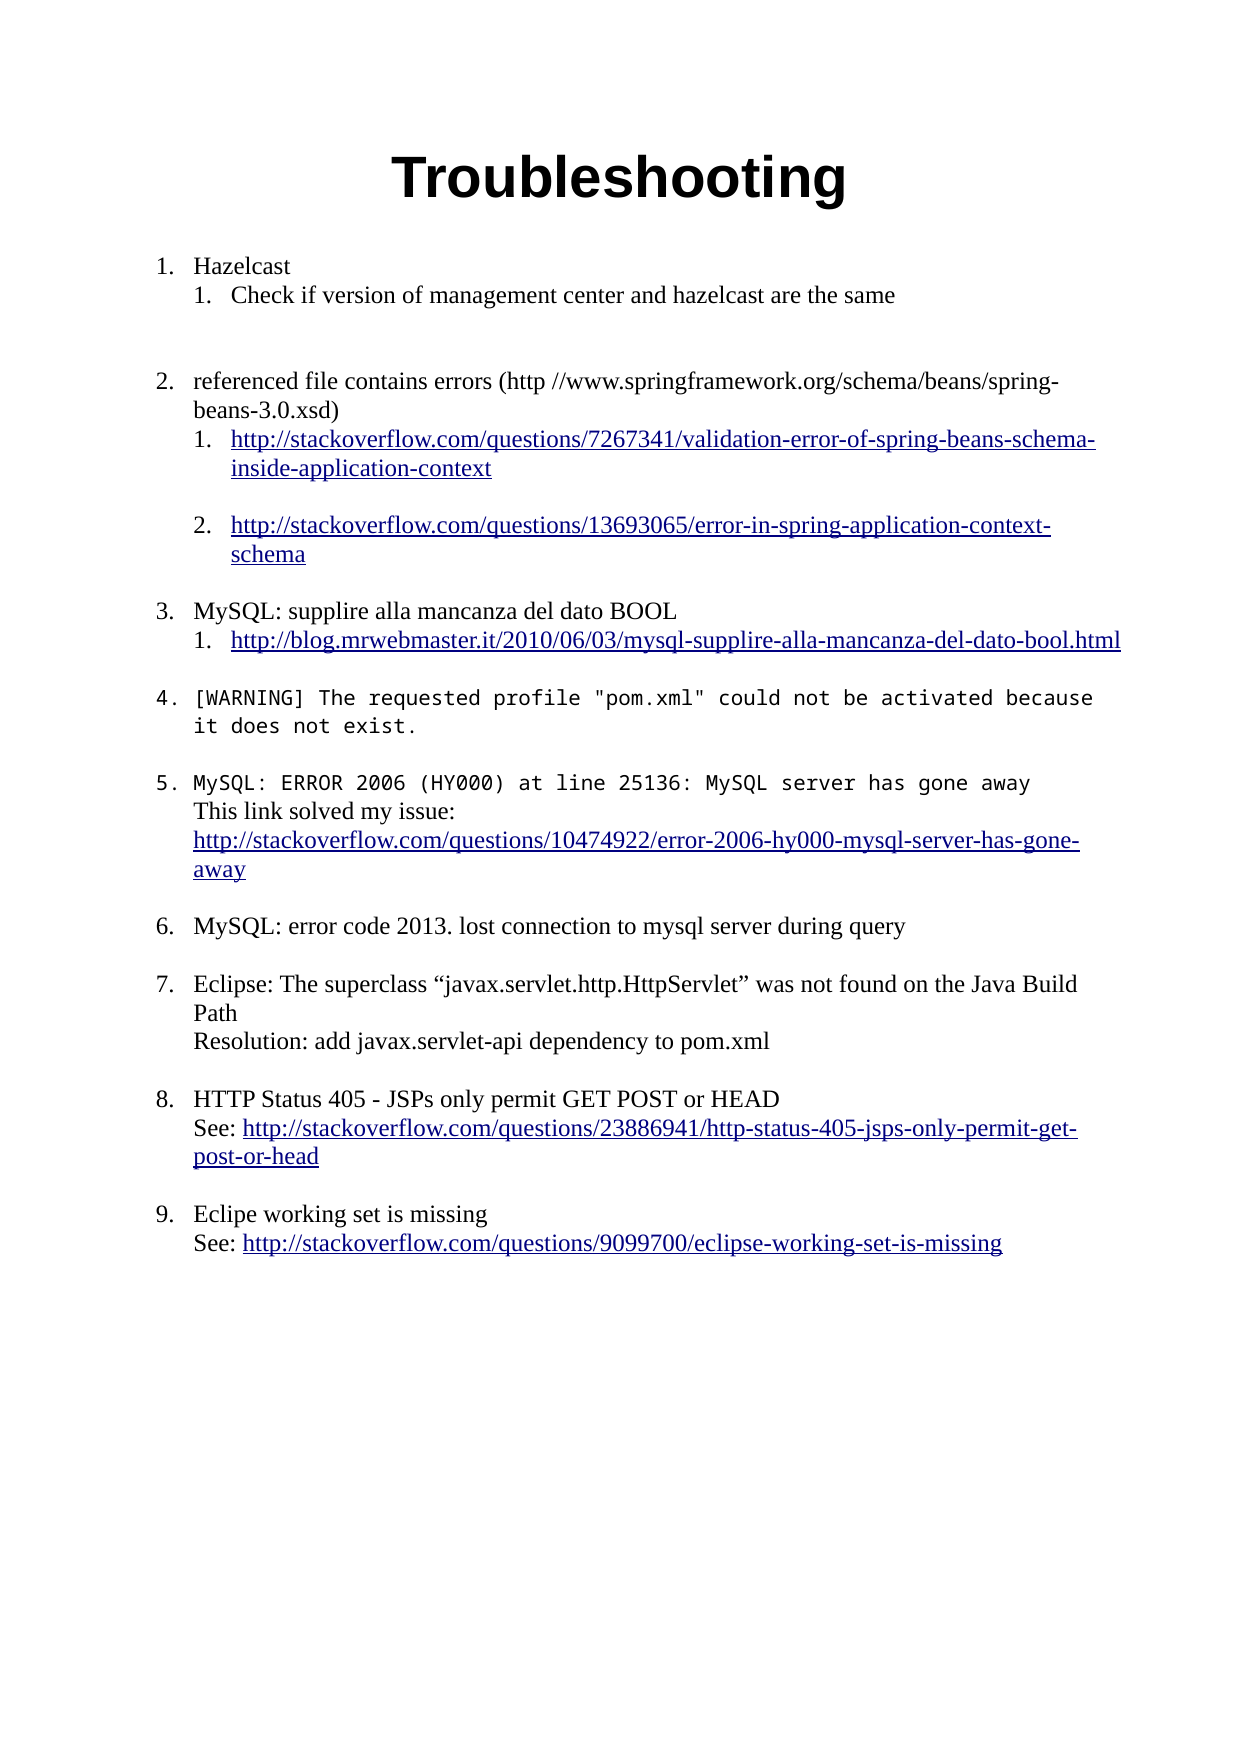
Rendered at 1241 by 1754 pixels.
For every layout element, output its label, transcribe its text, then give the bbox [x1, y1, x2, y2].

list Resolution: add javax.servlet-api dependency to pom.xml [156, 1026, 1122, 1055]
list [WARNING] The requested profile "pom.xml" could not be activated because it does not exist. [156, 683, 1122, 739]
list HTTP Status 405 - JSPs only permit GET POST or HEAD [156, 1084, 1122, 1113]
list MySQL: ERROR 2006 (HY000) at line 25136: MySQL server has gone away [156, 768, 1122, 796]
list http://blog.mrwebmaster.it/2010/06/03/mysql-supplire-alla-mancanza-del-dato-bool.html [193, 625, 1122, 654]
title Troubleshooting [118, 143, 1122, 210]
list referenced file contains errors (http //www.springframework.org/schema/beans/spring-beans-3.0.xsd) [156, 366, 1122, 424]
list http://stackoverflow.com/questions/10474922/error-2006-hy000-mysql-server-has-gone-away [156, 825, 1122, 883]
list See: http://stackoverflow.com/questions/9099700/eclipse-working-set-is-missing [156, 1228, 1122, 1256]
list http://stackoverflow.com/questions/13693065/error-in-spring-application-context-schema [193, 510, 1122, 568]
list MySQL: supplire alla mancanza del dato BOOL [156, 596, 1122, 625]
list Eclipse: The superclass “javax.servlet.http.HttpServlet” was not found on the Java Build Path [156, 969, 1122, 1026]
list http://stackoverflow.com/questions/7267341/validation-error-of-spring-beans-schema-inside-application-context [193, 424, 1122, 481]
list MySQL: error code 2013. lost connection to mysql server during query [156, 911, 1122, 940]
list Check if version of management center and hazelcast are the same [193, 280, 1122, 309]
list This link solved my issue: [156, 796, 1122, 825]
list Hazelcast [156, 251, 1122, 280]
list Eclipe working set is missing [156, 1199, 1122, 1228]
list See: http://stackoverflow.com/questions/23886941/http-status-405-jsps-only-permit-get-post-or-head [156, 1113, 1122, 1170]
